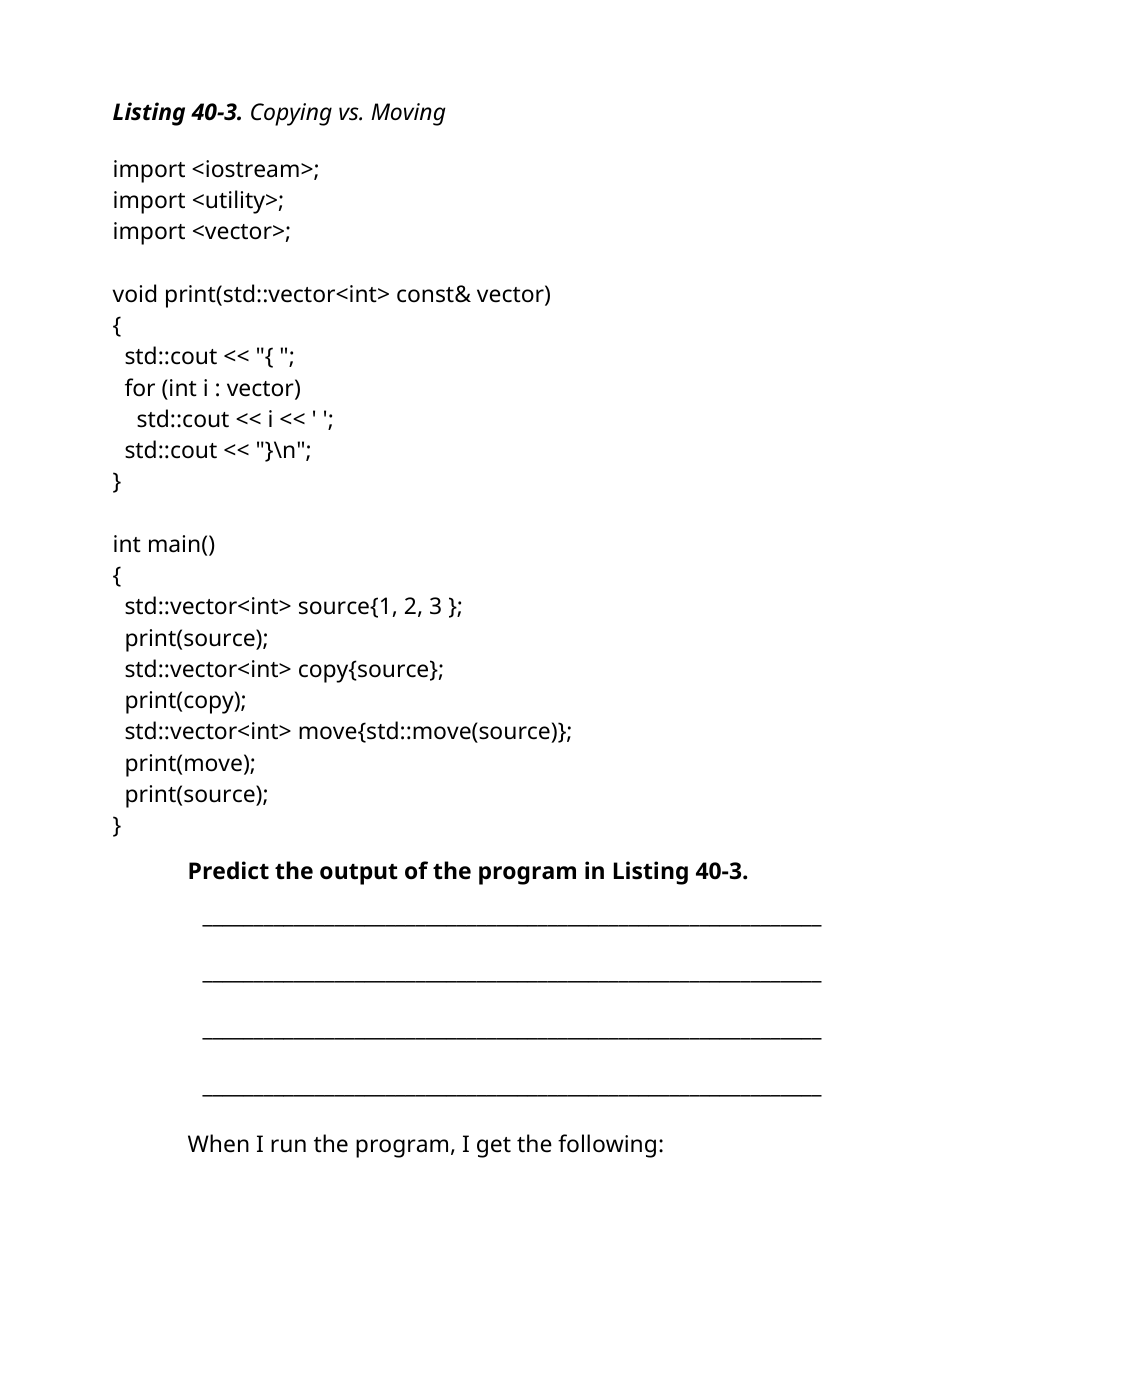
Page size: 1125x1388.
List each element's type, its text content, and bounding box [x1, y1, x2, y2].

text void print(std::vector<int> const& vector) [112, 278, 1012, 309]
text print(source); [112, 621, 1012, 653]
list _____________________________________________________________ [202, 955, 1012, 987]
text import <iostream>; [112, 153, 1012, 184]
text { [112, 559, 1012, 590]
text } [112, 809, 1012, 840]
text Listing 40-3. Copying vs. Moving [112, 96, 1012, 127]
text print(move); [112, 746, 1012, 778]
text std::vector<int> move{std::move(source)}; [112, 715, 1012, 746]
text When I run the program, I get the following: [112, 1126, 1012, 1159]
list _____________________________________________________________ [202, 1012, 1012, 1043]
text std::cout << i << ' '; [112, 403, 1012, 434]
text } [112, 465, 1012, 496]
text std::cout << "}\n"; [112, 434, 1012, 465]
text for (int i : vector) [112, 371, 1012, 403]
text { [112, 309, 1012, 340]
text import <vector>; [112, 215, 1012, 246]
text import <utility>; [112, 184, 1012, 215]
text Predict the output of the program in Listing 40-3. [112, 853, 1012, 886]
text std::cout << "{ "; [112, 340, 1012, 371]
list _____________________________________________________________ [202, 898, 1012, 930]
text std::vector<int> source{1, 2, 3 }; [112, 590, 1012, 621]
text std::vector<int> copy{source}; [112, 653, 1012, 684]
list _____________________________________________________________ [202, 1069, 1012, 1100]
text int main() [112, 528, 1012, 559]
text print(copy); [112, 684, 1012, 715]
text print(source); [112, 778, 1012, 809]
